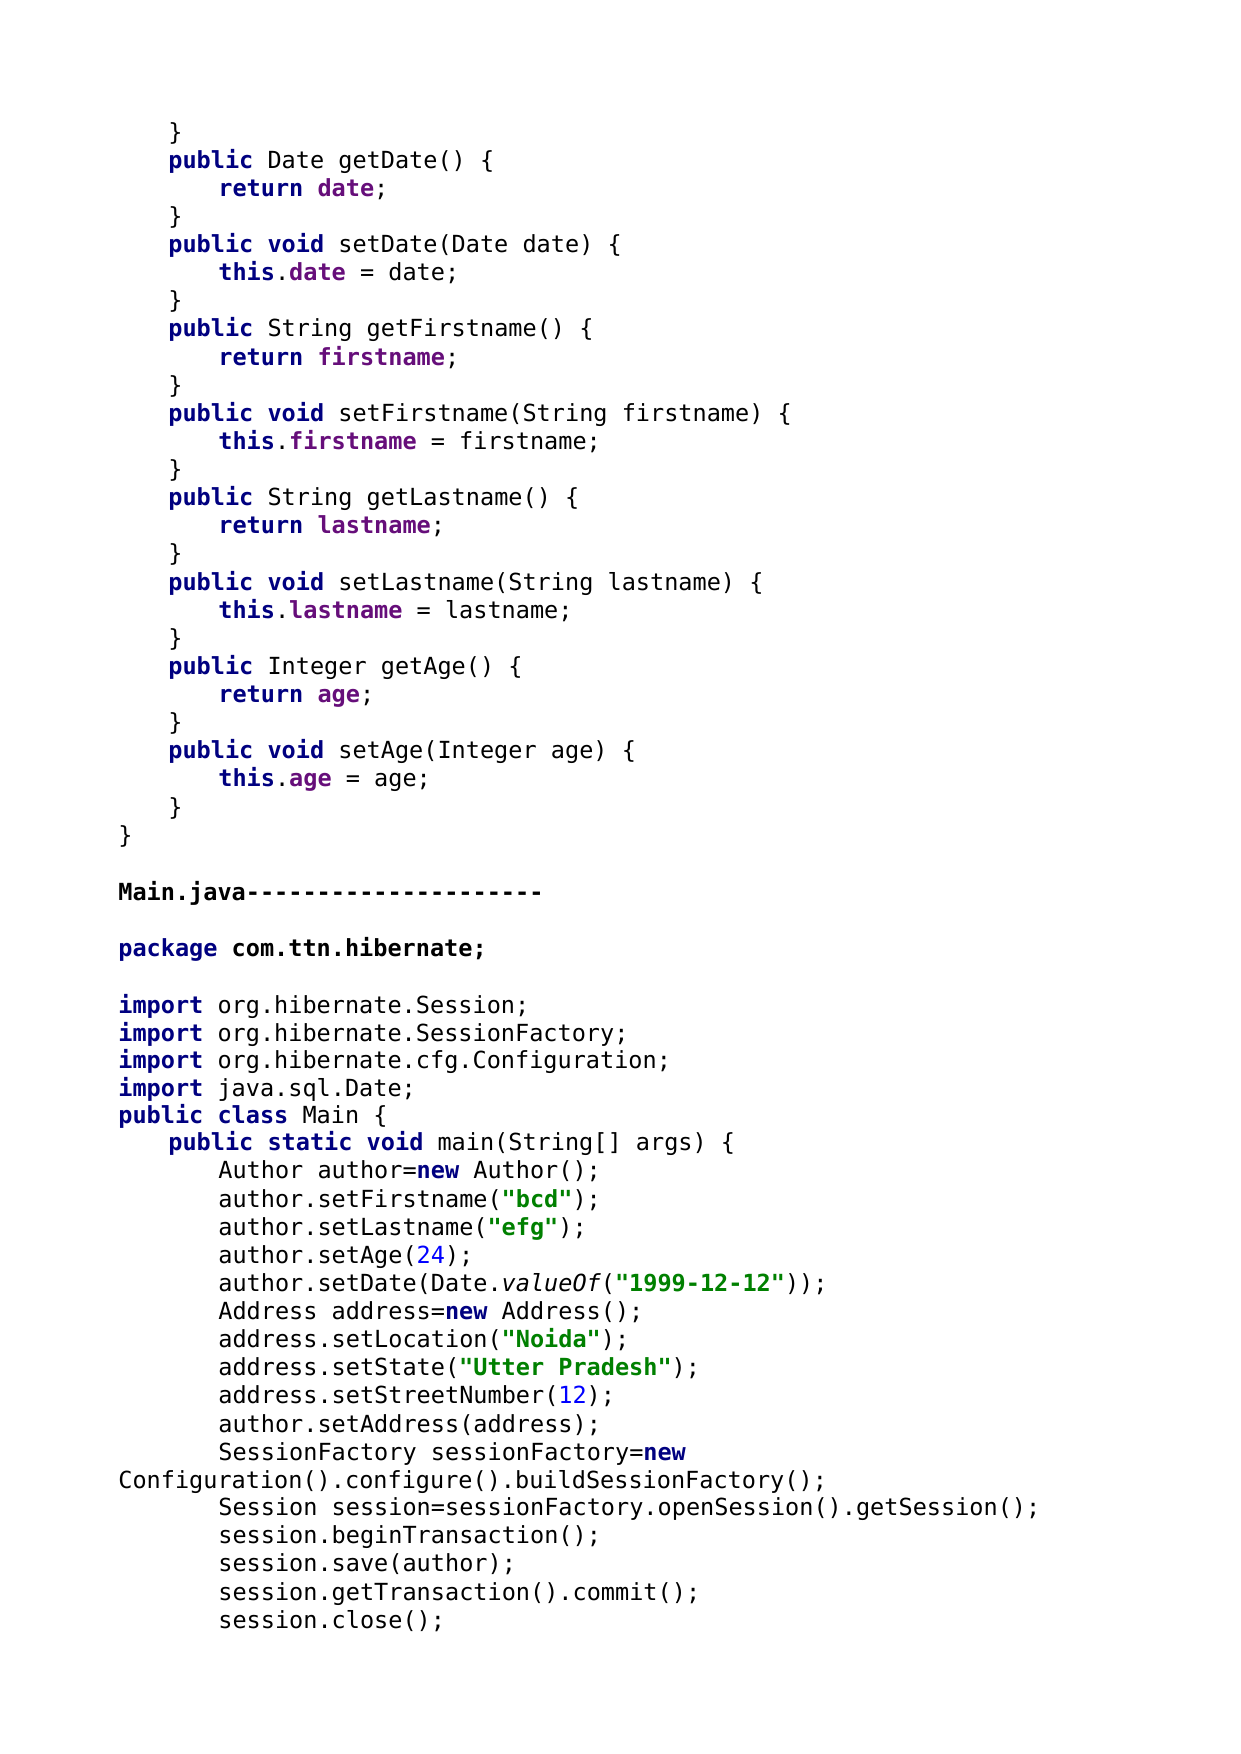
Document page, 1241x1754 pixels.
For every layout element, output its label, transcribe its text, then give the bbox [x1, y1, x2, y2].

text session.getTransaction().commit(); [118, 1578, 1122, 1606]
text return date; [118, 174, 1122, 202]
text this.date = date; [118, 259, 1122, 287]
text author.setFirstname("bcd"); [118, 1185, 1122, 1213]
text public void setLastname(String lastname) { [118, 568, 1122, 596]
text } [118, 540, 1122, 568]
text SessionFactory sessionFactory=new Configuration().configure().buildSessionFactory(); [118, 1438, 1122, 1494]
text Session session=sessionFactory.openSession().getSession(); [118, 1494, 1122, 1522]
text author.setLastname("efg"); [118, 1213, 1122, 1241]
text import java.sql.Date; [118, 1074, 1122, 1101]
text session.save(author); [118, 1550, 1122, 1578]
text public String getLastname() { [118, 484, 1122, 512]
text } [118, 821, 1122, 849]
text } [118, 371, 1122, 399]
text session.beginTransaction(); [118, 1522, 1122, 1550]
text public static void main(String[] args) { [118, 1129, 1122, 1157]
text import org.hibernate.cfg.Configuration; [118, 1047, 1122, 1074]
text return firstname; [118, 343, 1122, 371]
text } [118, 456, 1122, 484]
text this.firstname = firstname; [118, 427, 1122, 456]
text public void setAge(Integer age) { [118, 737, 1122, 765]
text Author author=new Author(); [118, 1157, 1122, 1185]
text public void setFirstname(String firstname) { [118, 399, 1122, 427]
text public void setDate(Date date) { [118, 231, 1122, 259]
text Address address=new Address(); [118, 1298, 1122, 1326]
text return lastname; [118, 512, 1122, 540]
text author.setAddress(address); [118, 1410, 1122, 1438]
text public Integer getAge() { [118, 652, 1122, 681]
text author.setDate(Date.valueOf("1999-12-12")); [118, 1269, 1122, 1298]
text address.setState("Utter Pradesh"); [118, 1354, 1122, 1382]
text Main.java--------------------- [118, 878, 1122, 906]
text this.age = age; [118, 765, 1122, 793]
text public String getFirstname() { [118, 315, 1122, 343]
text return age; [118, 681, 1122, 709]
text import org.hibernate.SessionFactory; [118, 1019, 1122, 1047]
text package com.ttn.hibernate; [118, 935, 1122, 962]
text author.setAge(24); [118, 1241, 1122, 1269]
text public Date getDate() { [118, 146, 1122, 174]
text } [118, 287, 1122, 315]
text } [118, 202, 1122, 231]
text this.lastname = lastname; [118, 596, 1122, 624]
text } [118, 118, 1122, 146]
text } [118, 624, 1122, 652]
text } [118, 793, 1122, 821]
text address.setStreetNumber(12); [118, 1382, 1122, 1410]
text address.setLocation("Noida"); [118, 1326, 1122, 1354]
text import org.hibernate.Session; [118, 992, 1122, 1019]
text session.close(); [118, 1606, 1122, 1634]
text } [118, 709, 1122, 737]
text public class Main { [118, 1101, 1122, 1129]
